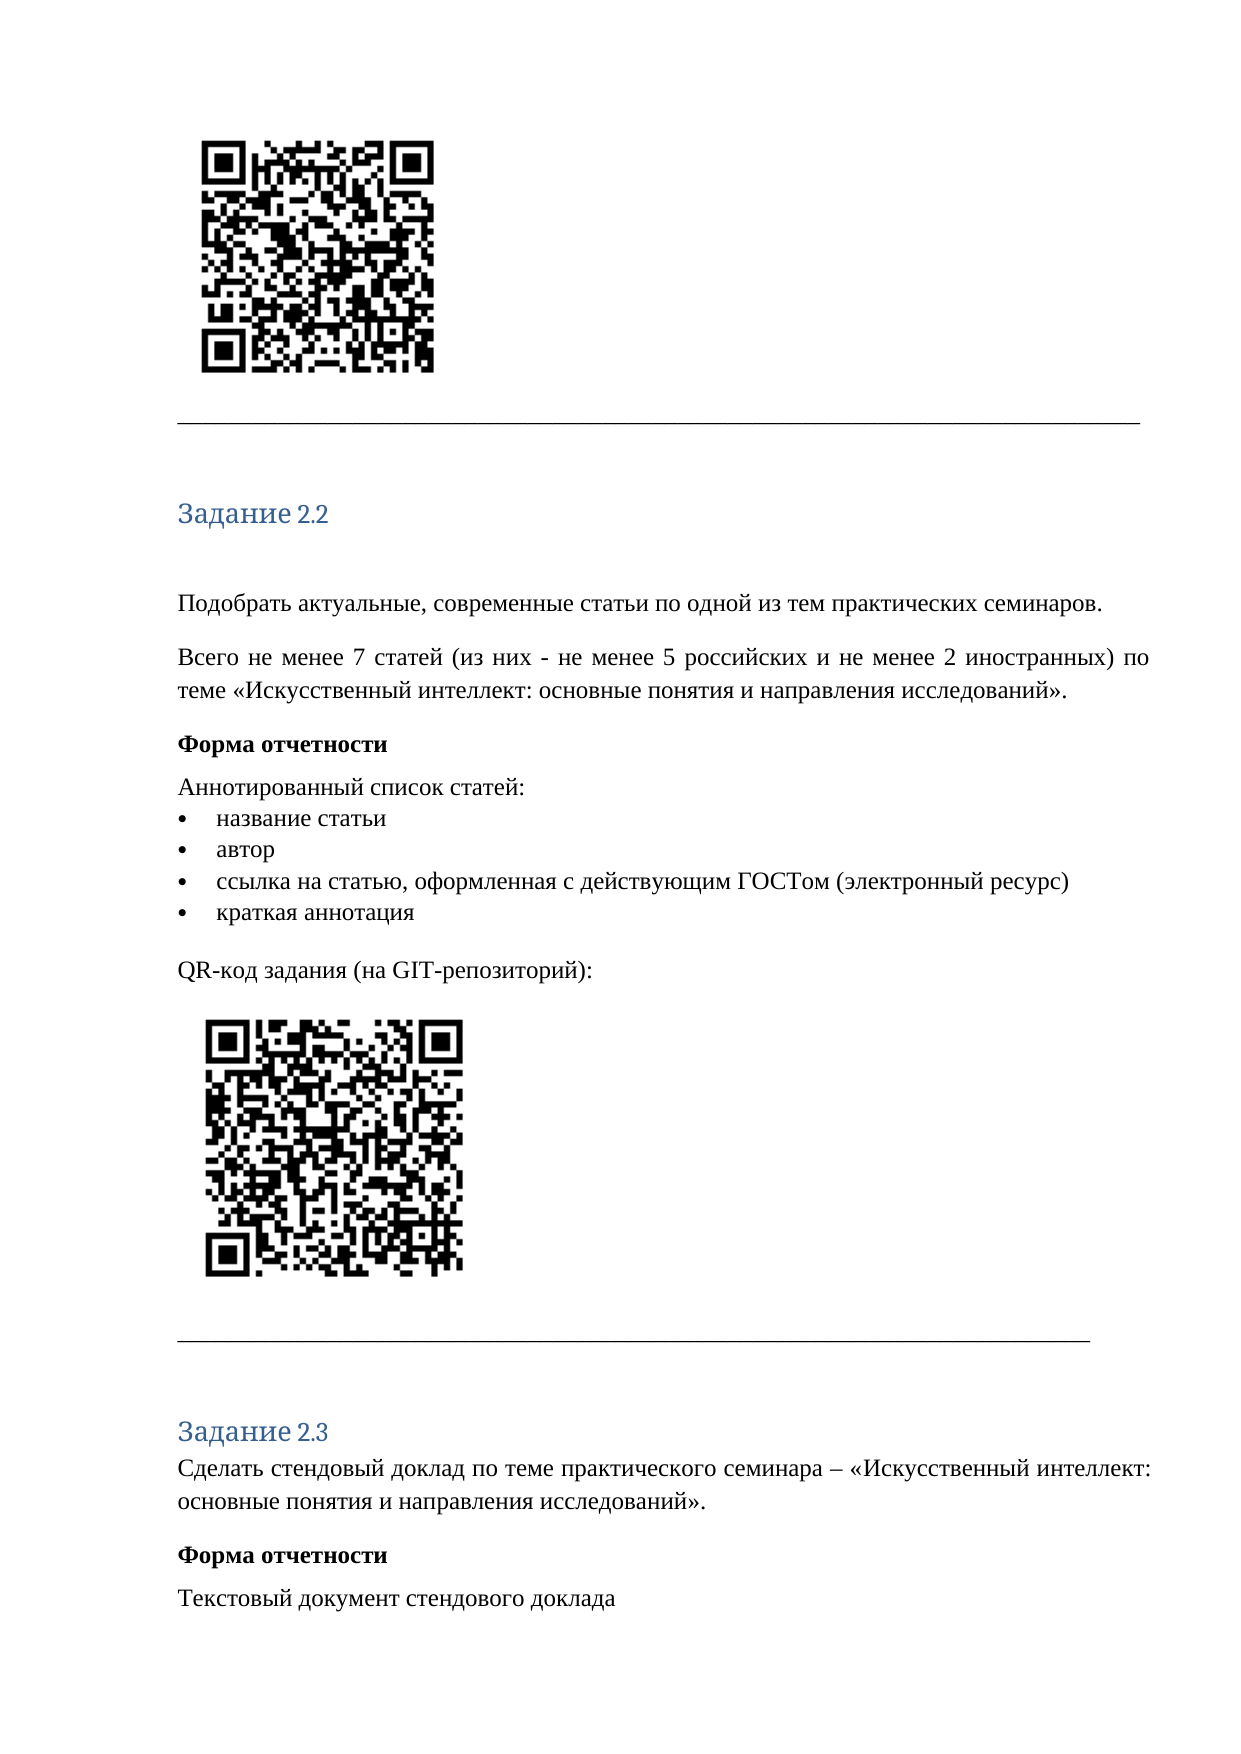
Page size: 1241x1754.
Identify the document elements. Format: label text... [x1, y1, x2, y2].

text _____________________________________________________________________________ [177, 118, 1152, 427]
list автор [179, 832, 1152, 863]
text Аннотированный список статей: [177, 772, 1152, 801]
list название статьи [179, 801, 1152, 832]
text Подобрать актуальные, современные статьи по одной из тем практических семинаров. [177, 588, 1152, 617]
list краткая аннотация [179, 894, 1152, 926]
subtitle Задание 2.3 [177, 1417, 1152, 1449]
text Текстовый документ стендового доклада [177, 1583, 1152, 1612]
text Форма отчетности [177, 729, 1152, 758]
text Сделать стендовый доклад по теме практического семинара – «Искусственный интеллект: основные понятия и направления исследований». [177, 1453, 1152, 1515]
text Всего не менее 7 статей (из них - не менее 5 российских и не менее 2 иностранных) по теме «Искусственный интеллект: основные понятия и направления исследований». [177, 642, 1152, 704]
text QR-код задания (на GIT-репозиторий): [177, 955, 1152, 984]
picture [181, 995, 488, 1302]
text Форма отчетности [177, 1540, 1152, 1569]
text _________________________________________________________________________ [177, 998, 1152, 1345]
list ссылка на статью, оформленная с действующим ГОСТом (электронный ресурс) [179, 863, 1152, 894]
subtitle Задание 2.2 [177, 499, 1152, 531]
picture [177, 116, 459, 398]
